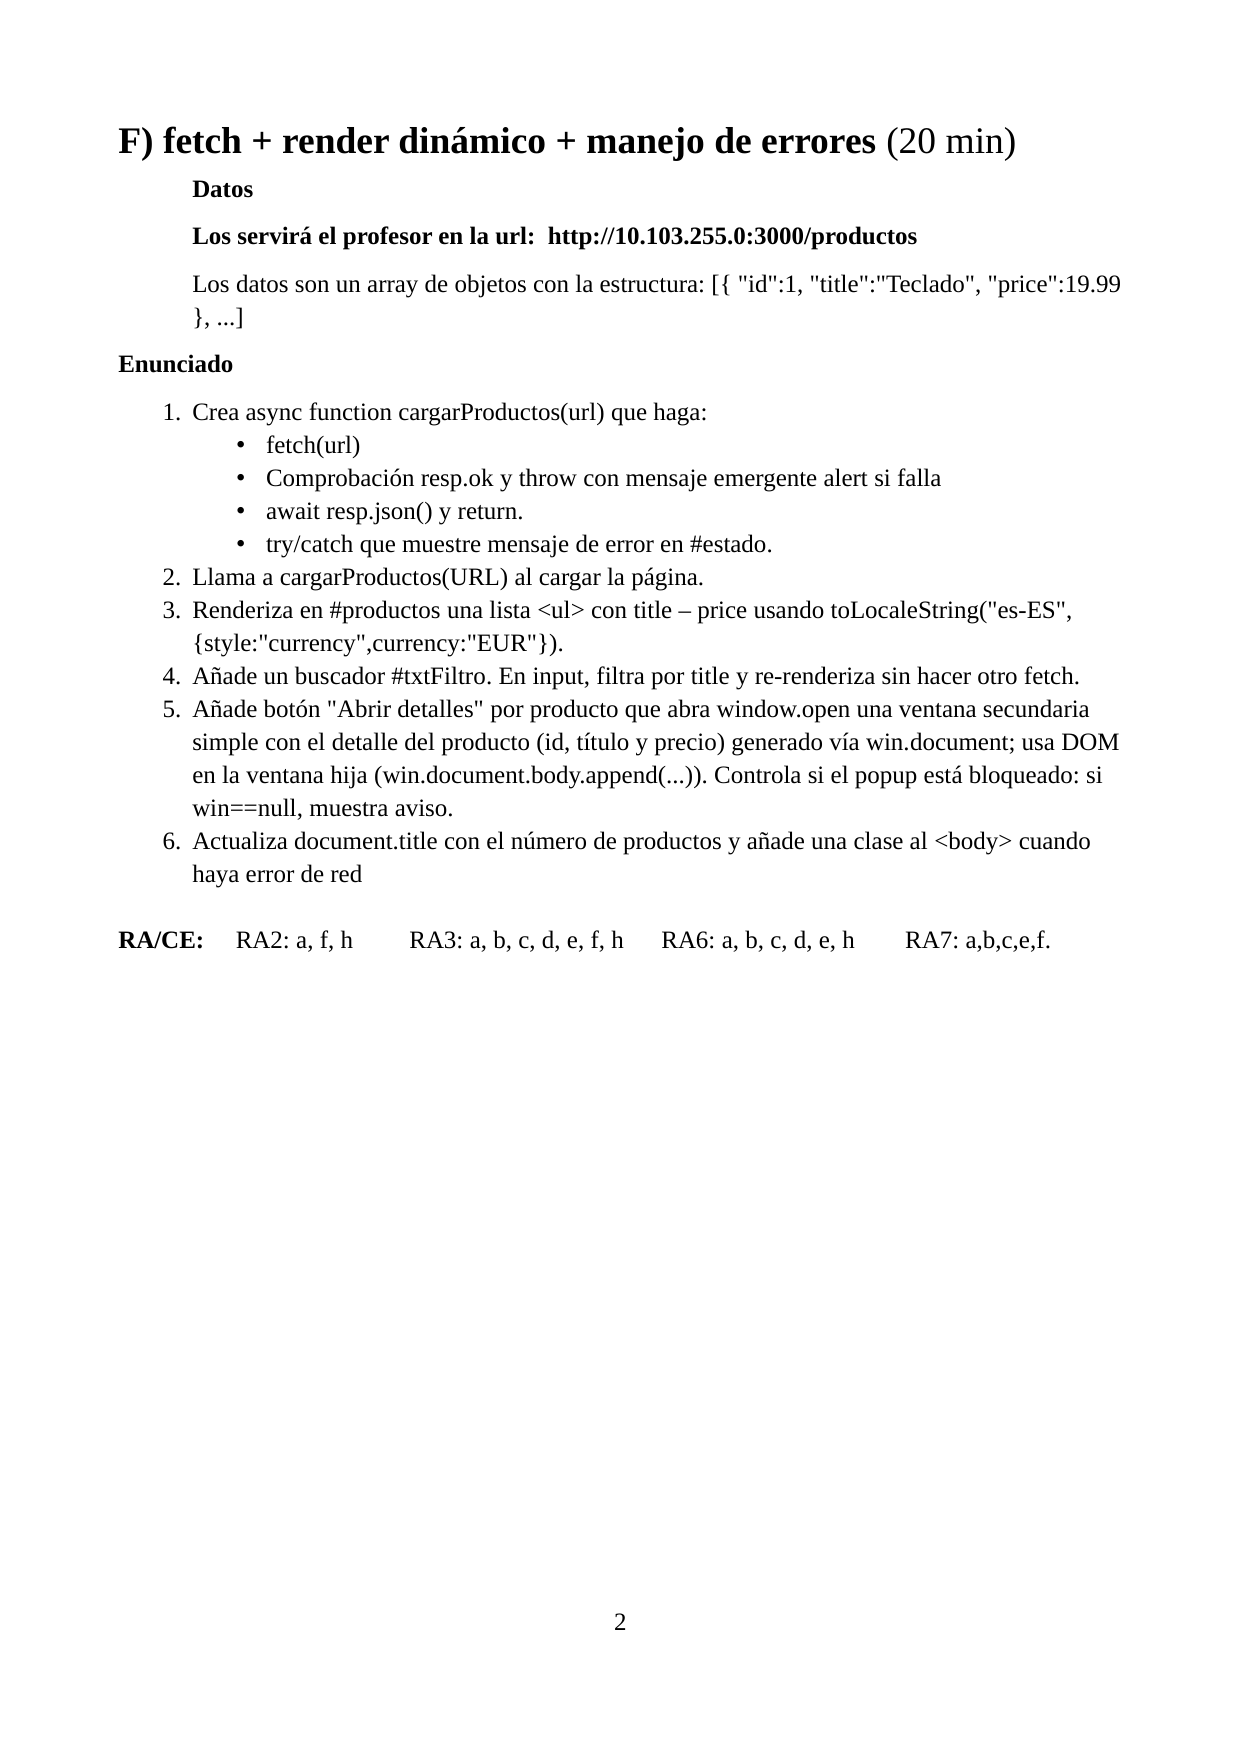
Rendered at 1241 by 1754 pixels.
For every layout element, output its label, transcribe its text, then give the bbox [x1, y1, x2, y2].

text Los datos son un array de objetos con la estructura: [{ "id":1, "title":"Teclado", "price":19.99 }, ...] [192, 269, 1122, 331]
list Crea async function cargarProductos(url) que haga: [162, 397, 1122, 426]
list Actualiza document.title con el número de productos y añade una clase al <body> cuando haya error de red [162, 826, 1122, 888]
list Comprobación resp.ok y throw con mensaje emergente alert si falla [236, 463, 1122, 492]
text Los servirá el profesor en la url: http://10.103.255.0:3000/productos [192, 221, 1122, 250]
text RA/CE: RA2: a, f, h RA3: a, b, c, d, e, f, h RA6: a, b, c, d, e, h RA7: a,b,c,e,f. [118, 926, 1122, 954]
text Datos [192, 174, 1122, 202]
list Añade un buscador #txtFiltro. En input, filtra por title y re-renderiza sin hacer otro fetch. [162, 661, 1122, 690]
list await resp.json() y return. [236, 496, 1122, 525]
list Renderiza en #productos una lista <ul> con title – price usando toLocaleString("es-ES",{style:"currency",currency:"EUR"}). [162, 595, 1122, 657]
list fetch(url) [236, 430, 1122, 459]
list try/catch que muestre mensaje de error en #estado. [236, 529, 1122, 558]
text Enunciado [118, 349, 1122, 378]
list Llama a cargarProductos(URL) al cargar la página. [162, 562, 1122, 591]
subtitle F) fetch + render dinámico + manejo de errores (20 min) [118, 118, 1122, 161]
list Añade botón "Abrir detalles" por producto que abra window.open una ventana secundaria simple con el detalle del producto (id, título y precio) generado vía win.document; usa DOM en la ventana hija (win.document.body.append(...)). Controla si el popup está bloqueado: si win==null, muestra aviso. [162, 694, 1122, 822]
